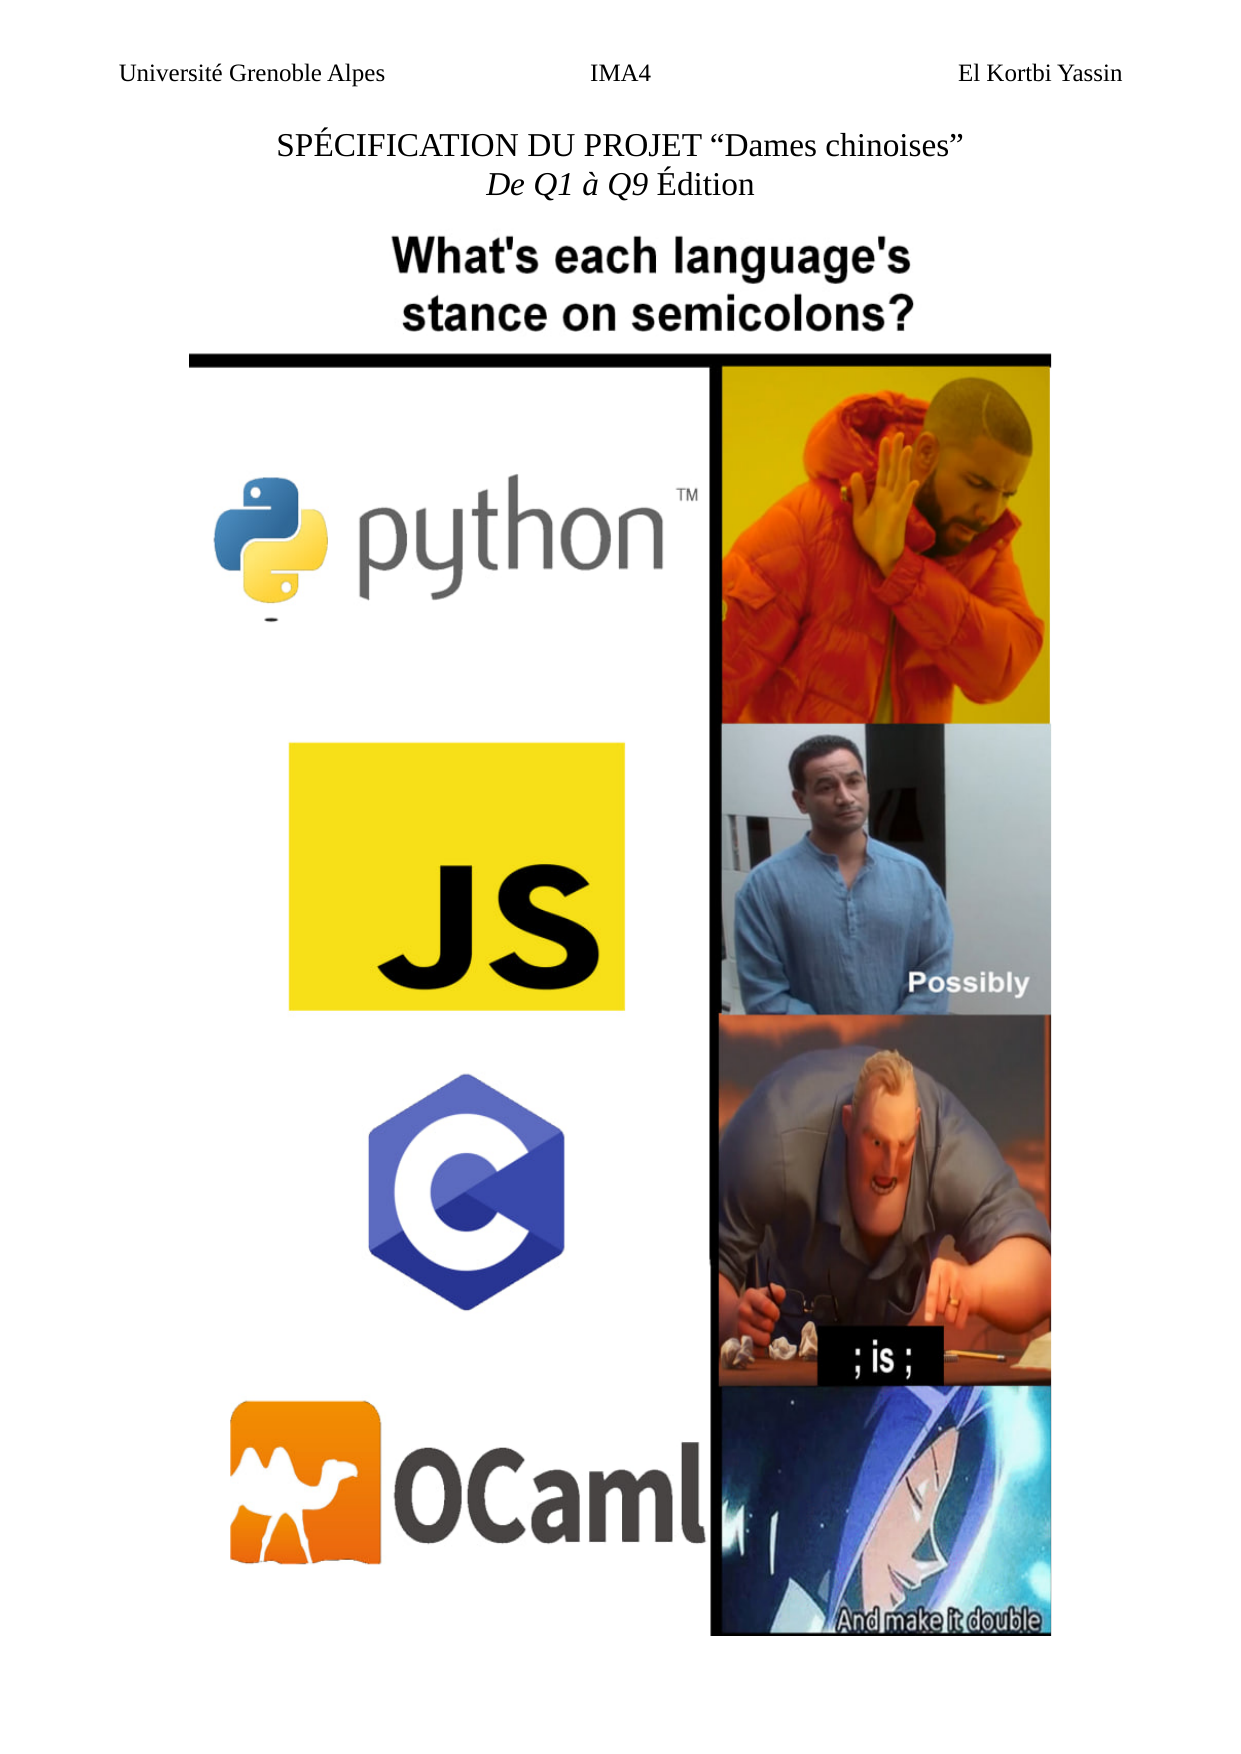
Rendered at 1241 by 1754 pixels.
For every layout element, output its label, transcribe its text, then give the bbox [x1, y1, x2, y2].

text SPÉCIFICATION DU PROJET “Dames chinoises” [118, 126, 1122, 164]
picture [189, 202, 1052, 1636]
text De Q1 à Q9 Édition [118, 164, 1122, 202]
